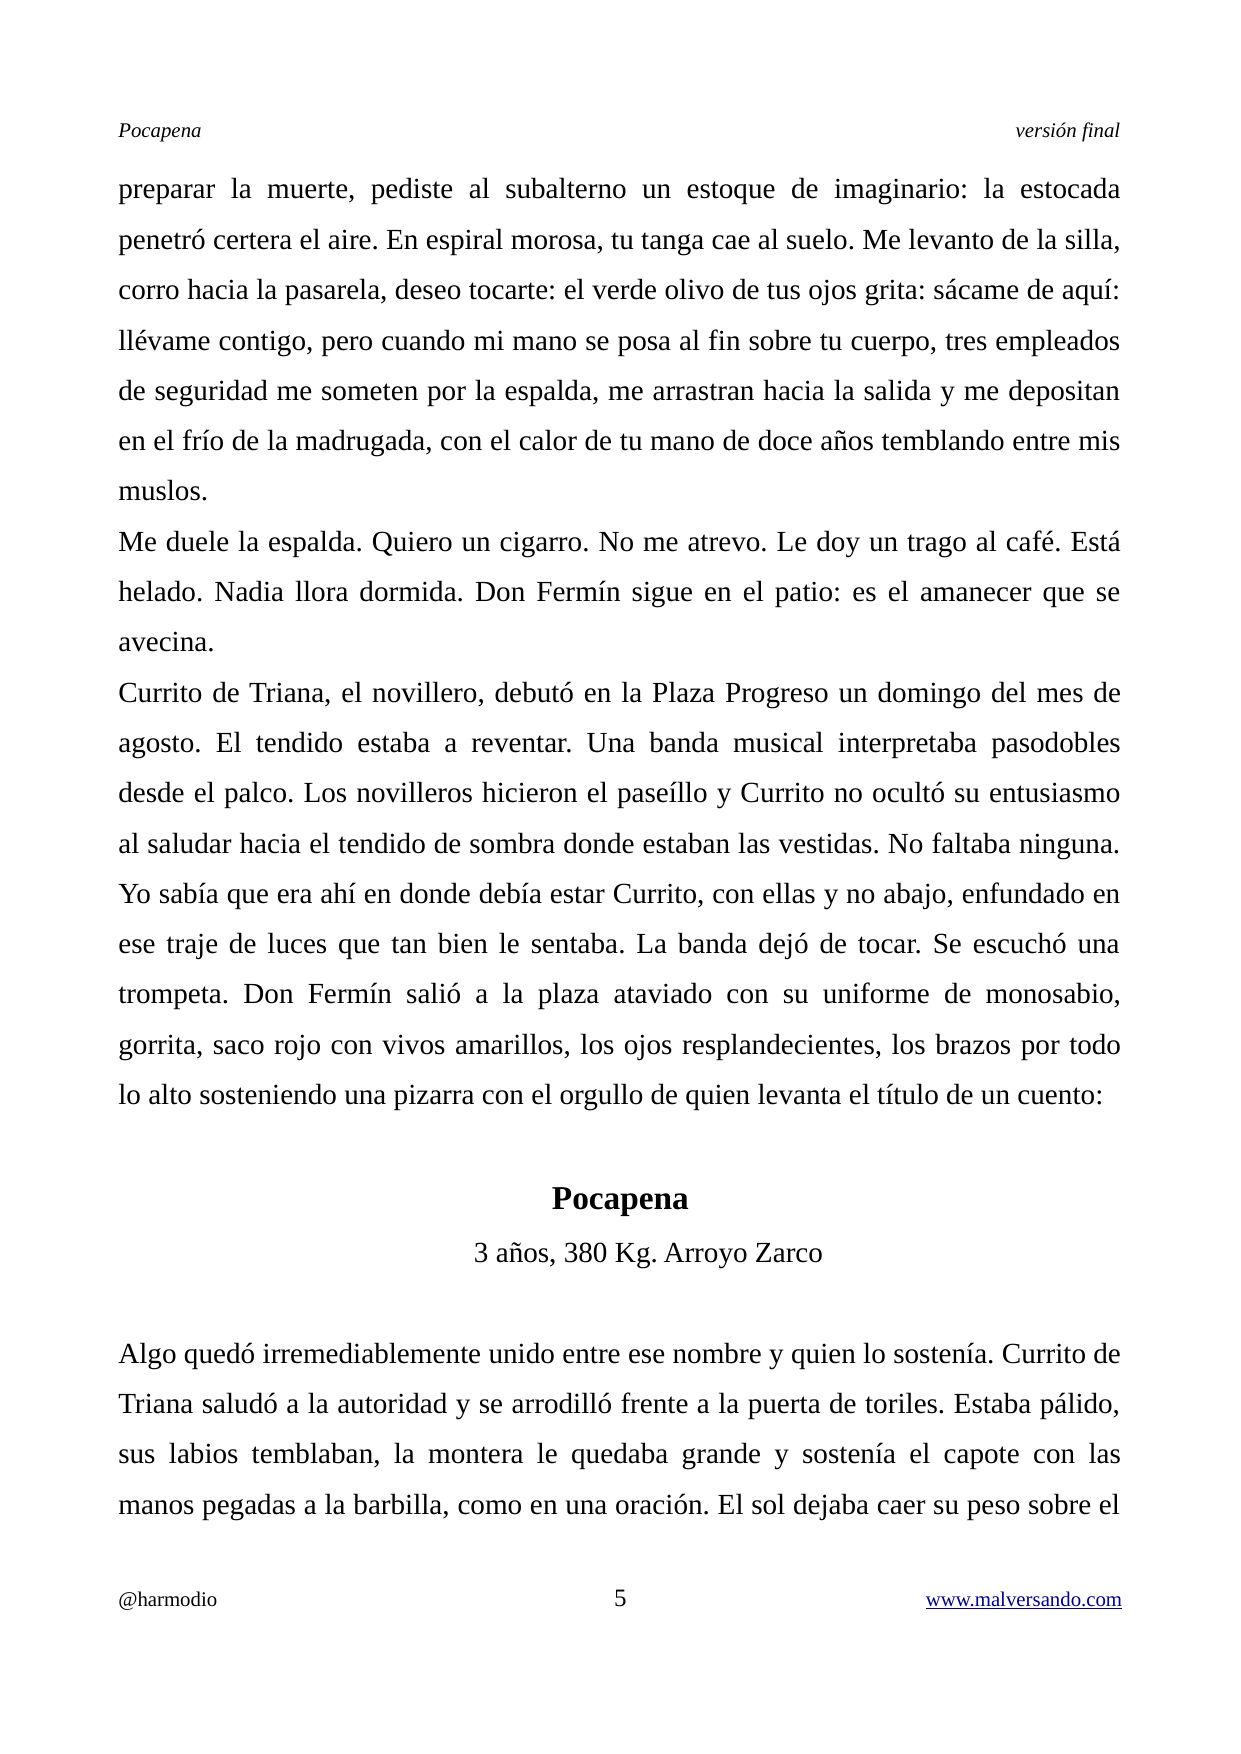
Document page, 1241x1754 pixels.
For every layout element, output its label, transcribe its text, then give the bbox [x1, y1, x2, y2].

text 3 años, 380 Kg. Arroyo Zarco [118, 1235, 1122, 1269]
text preparar la muerte, pediste al subalterno un estoque de imaginario: la estocada penetró certera el aire. En espiral morosa, tu tanga cae al suelo. Me levanto de la silla, corro hacia la pasarela, deseo tocarte: el verde olivo de tus ojos grita: sácame de aquí: llévame contigo, pero cuando mi mano se posa al fin sobre tu cuerpo, tres empleados de seguridad me someten por la espalda, me arrastran hacia la salida y me depositan en el frío de la madrugada, con el calor de tu mano de doce años temblando entre mis muslos. [118, 172, 1122, 507]
text Pocapena [118, 1178, 1122, 1216]
text Me duele la espalda. Quiero un cigarro. No me atrevo. Le doy un trago al café. Está helado. Nadia llora dormida. Don Fermín sigue en el patio: es el amanecer que se avecina. [118, 524, 1122, 658]
text Currito de Triana, el novillero, debutó en la Plaza Progreso un domingo del mes de agosto. El tendido estaba a reventar. Una banda musical interpretaba pasodobles desde el palco. Los novilleros hicieron el paseíllo y Currito no ocultó su entusiasmo al saludar hacia el tendido de sombra donde estaban las vestidas. No faltaba ninguna. Yo sabía que era ahí en donde debía estar Currito, con ellas y no abajo, enfundado en ese traje de luces que tan bien le sentaba. La banda dejó de tocar. Se escuchó una trompeta. Don Fermín salió a la plaza ataviado con su uniforme de monosabio, gorrita, saco rojo con vivos amarillos, los ojos resplandecientes, los brazos por todo lo alto sosteniendo una pizarra con el orgullo de quien levanta el título de un cuento: [118, 675, 1122, 1111]
text Algo quedó irremediablemente unido entre ese nombre y quien lo sostenía. Currito de Triana saludó a la autoridad y se arrodilló frente a la puerta de toriles. Estaba pálido, sus labios temblaban, la montera le quedaba grande y sostenía el capote con las manos pegadas a la barbilla, como en una oración. El sol dejaba caer su peso sobre el [118, 1336, 1122, 1521]
